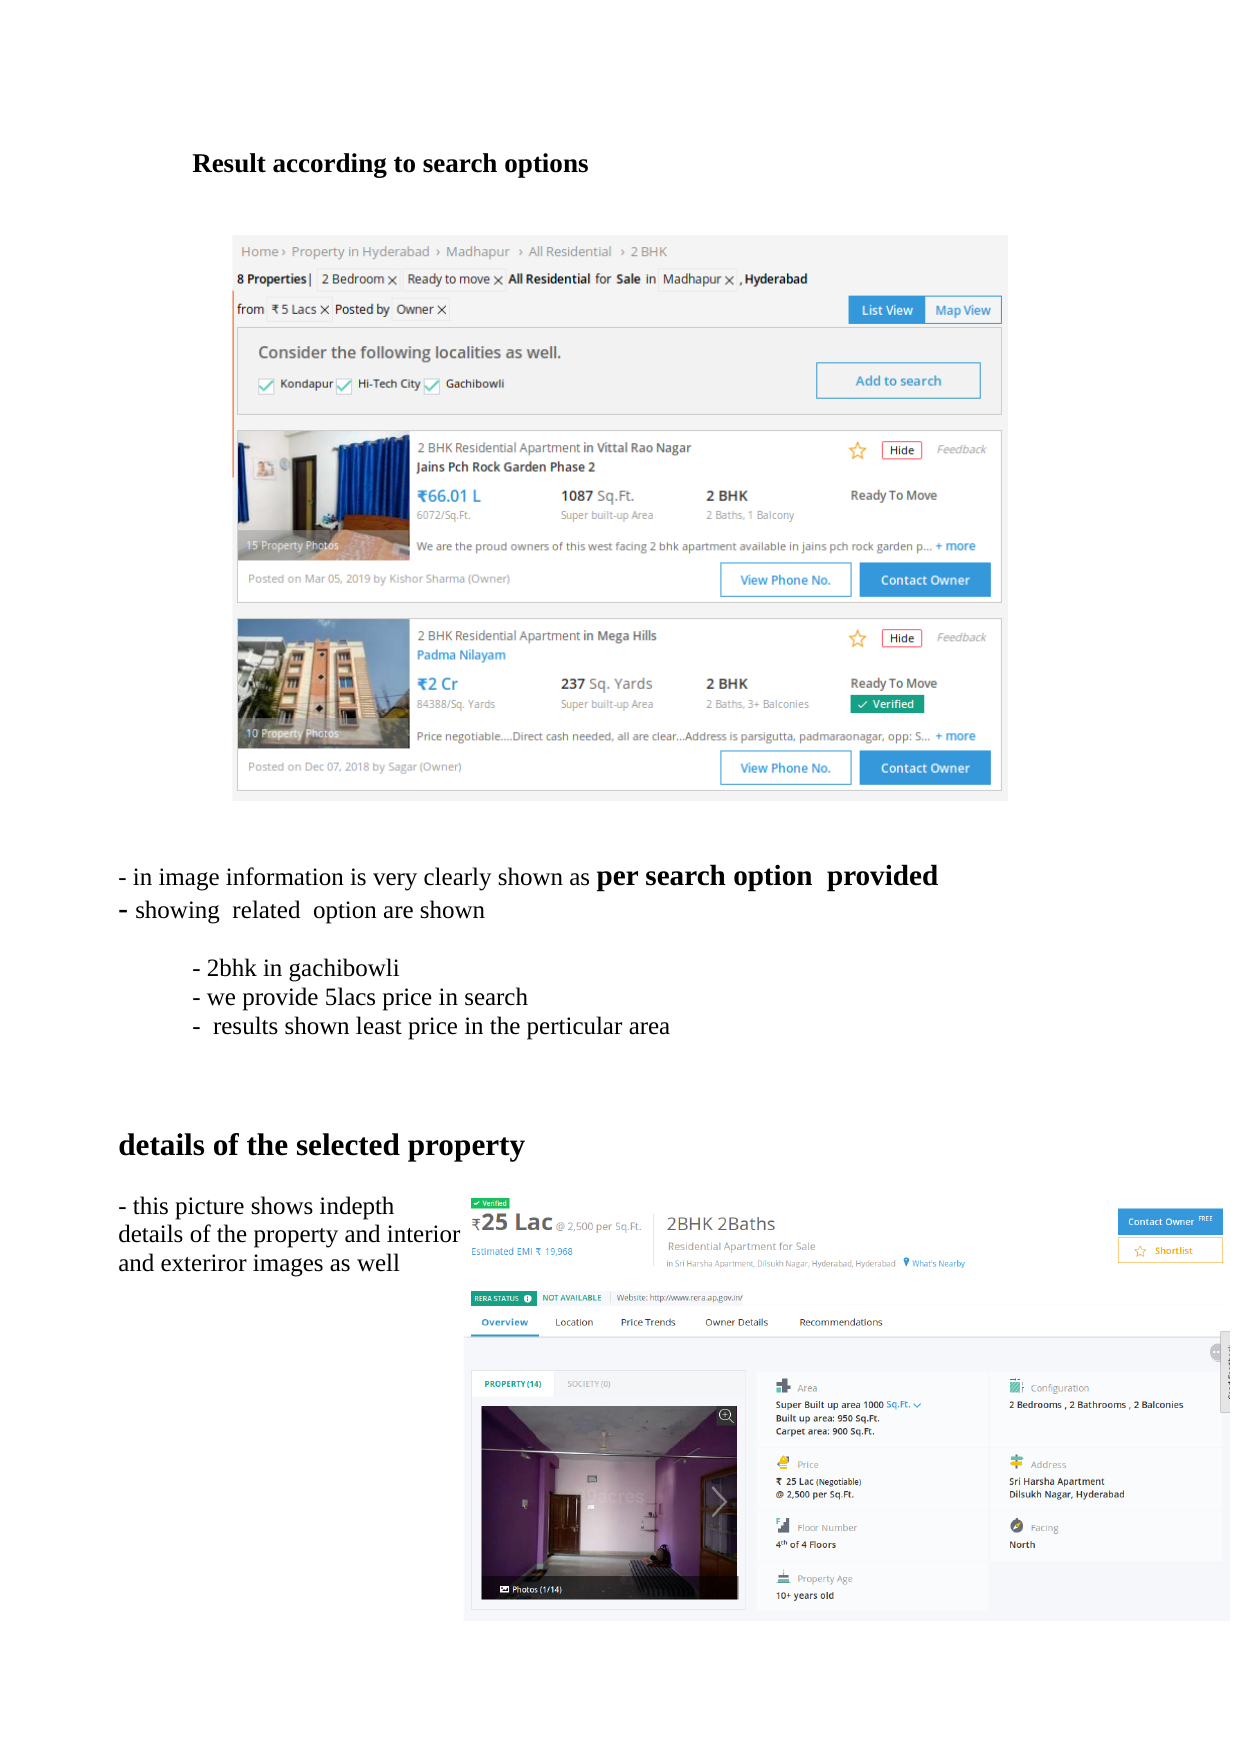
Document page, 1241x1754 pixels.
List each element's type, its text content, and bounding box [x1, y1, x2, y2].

text - results shown least price in the perticular area [118, 1011, 1122, 1040]
text - 2bhk in gachibowli [118, 953, 1122, 982]
text Result according to search options [118, 147, 1122, 178]
text - showing related option are shown [118, 891, 1122, 925]
picture [463, 1190, 1230, 1621]
text - this picture shows indepth details of the property and interior and exteriror images as well [118, 1191, 463, 1277]
text - we provide 5lacs price in search [118, 982, 1122, 1011]
text details of the selected property [118, 1126, 1122, 1162]
text - in image information is very clearly shown as per search option provided [118, 858, 1122, 891]
picture [232, 235, 1008, 801]
